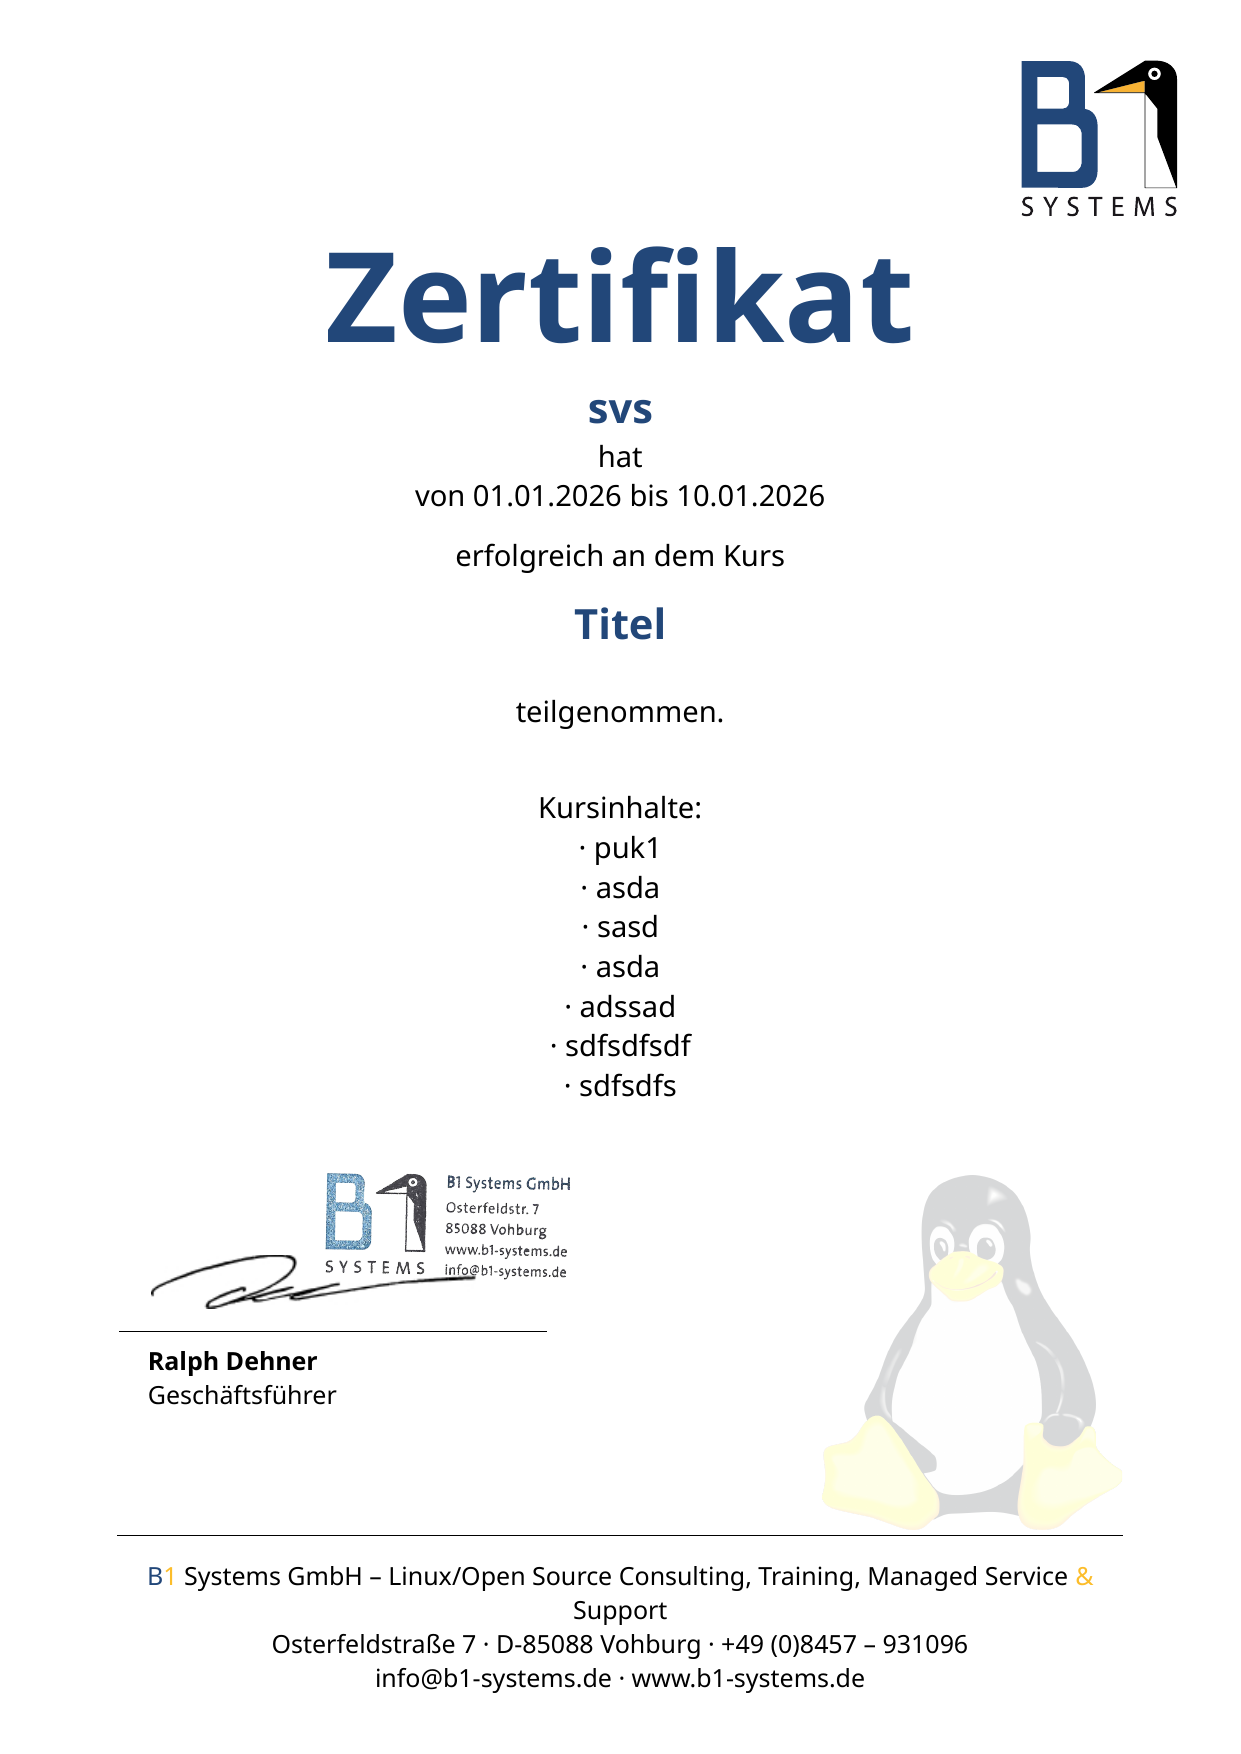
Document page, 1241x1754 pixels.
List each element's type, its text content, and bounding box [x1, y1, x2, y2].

text Zertifikat [118, 209, 1122, 379]
text Ralph Dehner [148, 1343, 822, 1377]
text hat [118, 436, 1122, 476]
text teilgenommen. [118, 691, 1122, 731]
picture [151, 1153, 597, 1309]
text Titel [118, 595, 1122, 651]
text Geschäftsführer [148, 1377, 822, 1412]
text erfolgreich an dem Kurs [118, 535, 1122, 575]
text von 01.01.2026 bis 10.01.2026 [118, 476, 1122, 515]
text svs [118, 379, 1122, 436]
text Kursinhalte: [118, 788, 1122, 827]
text · puk1 · asda · sasd · asda · adssad · sdfsdfsdf · sdfsdfs [118, 827, 1122, 1105]
